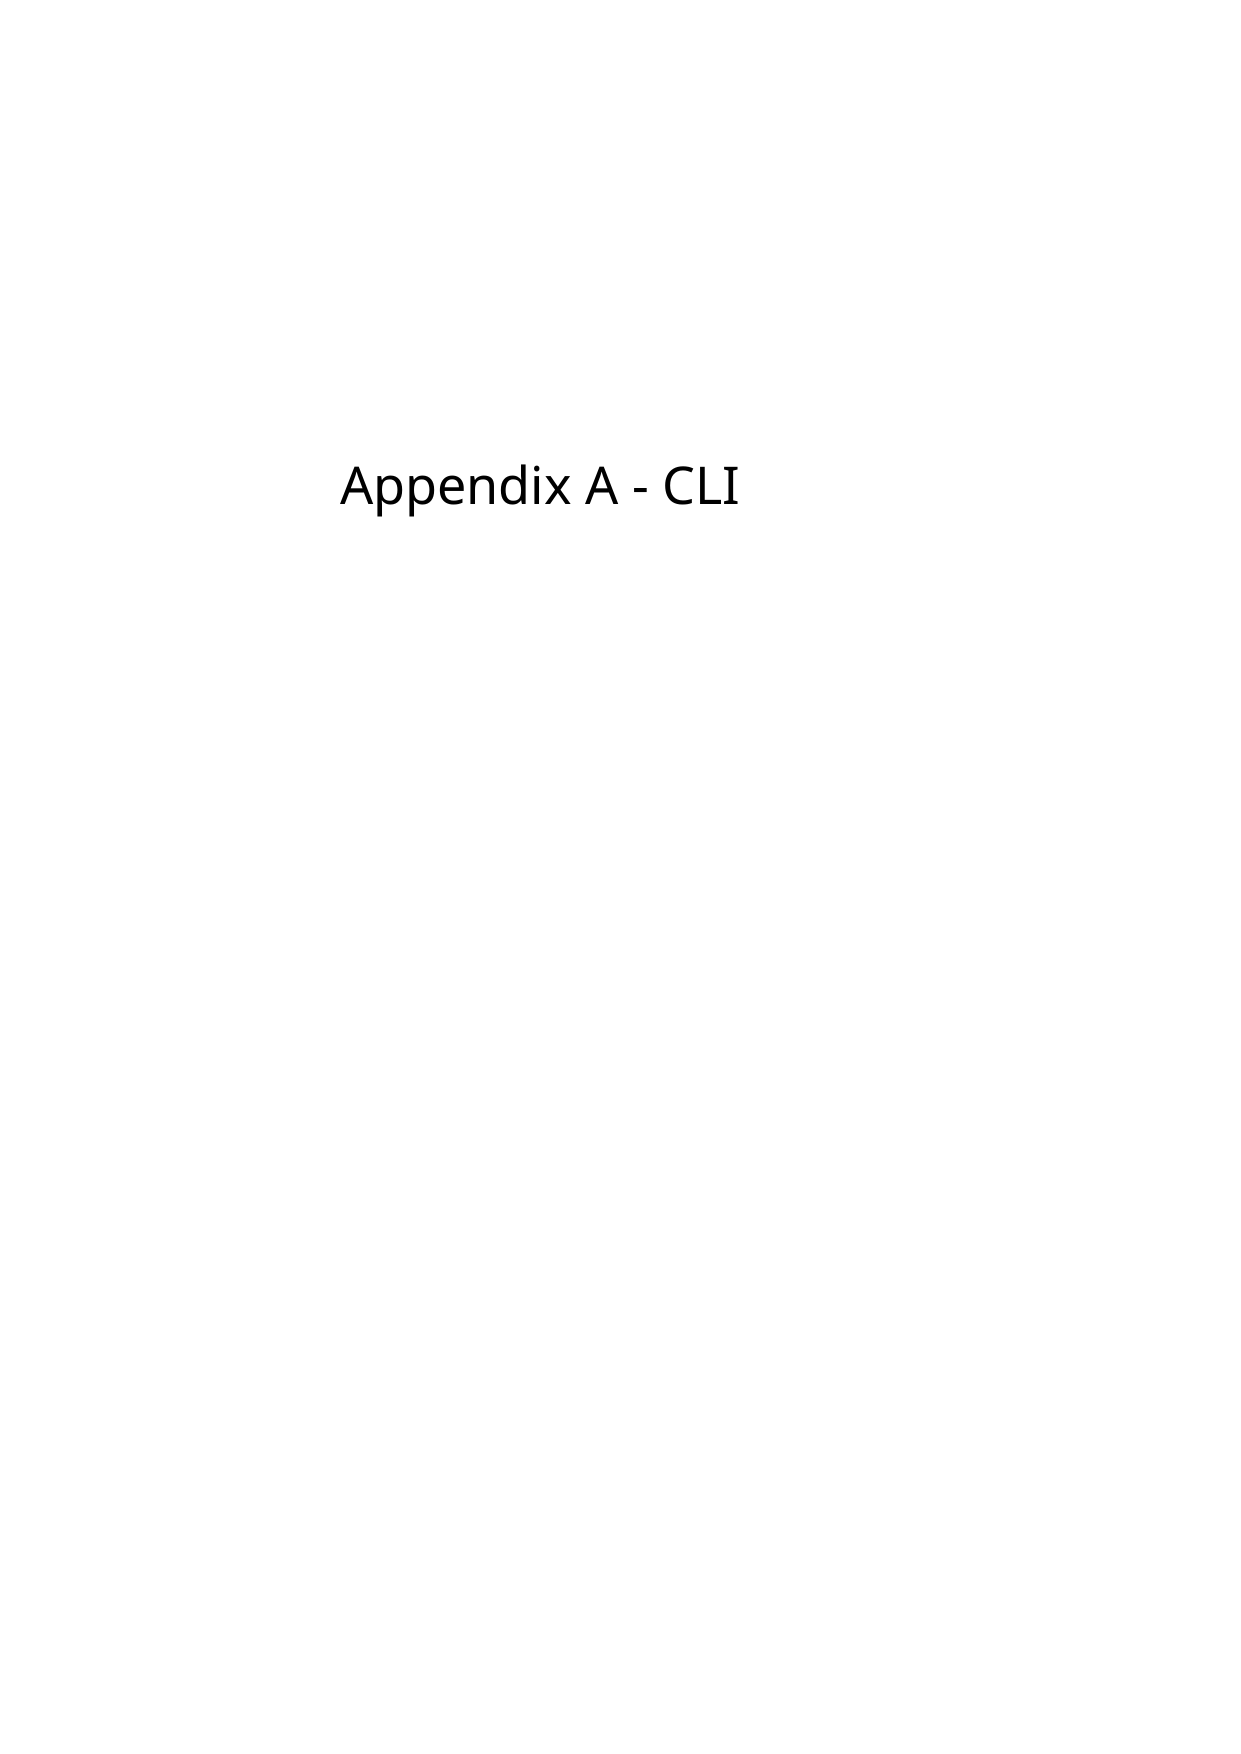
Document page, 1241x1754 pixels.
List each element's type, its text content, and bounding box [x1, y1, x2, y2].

text Appendix A - CLI [340, 449, 1122, 520]
